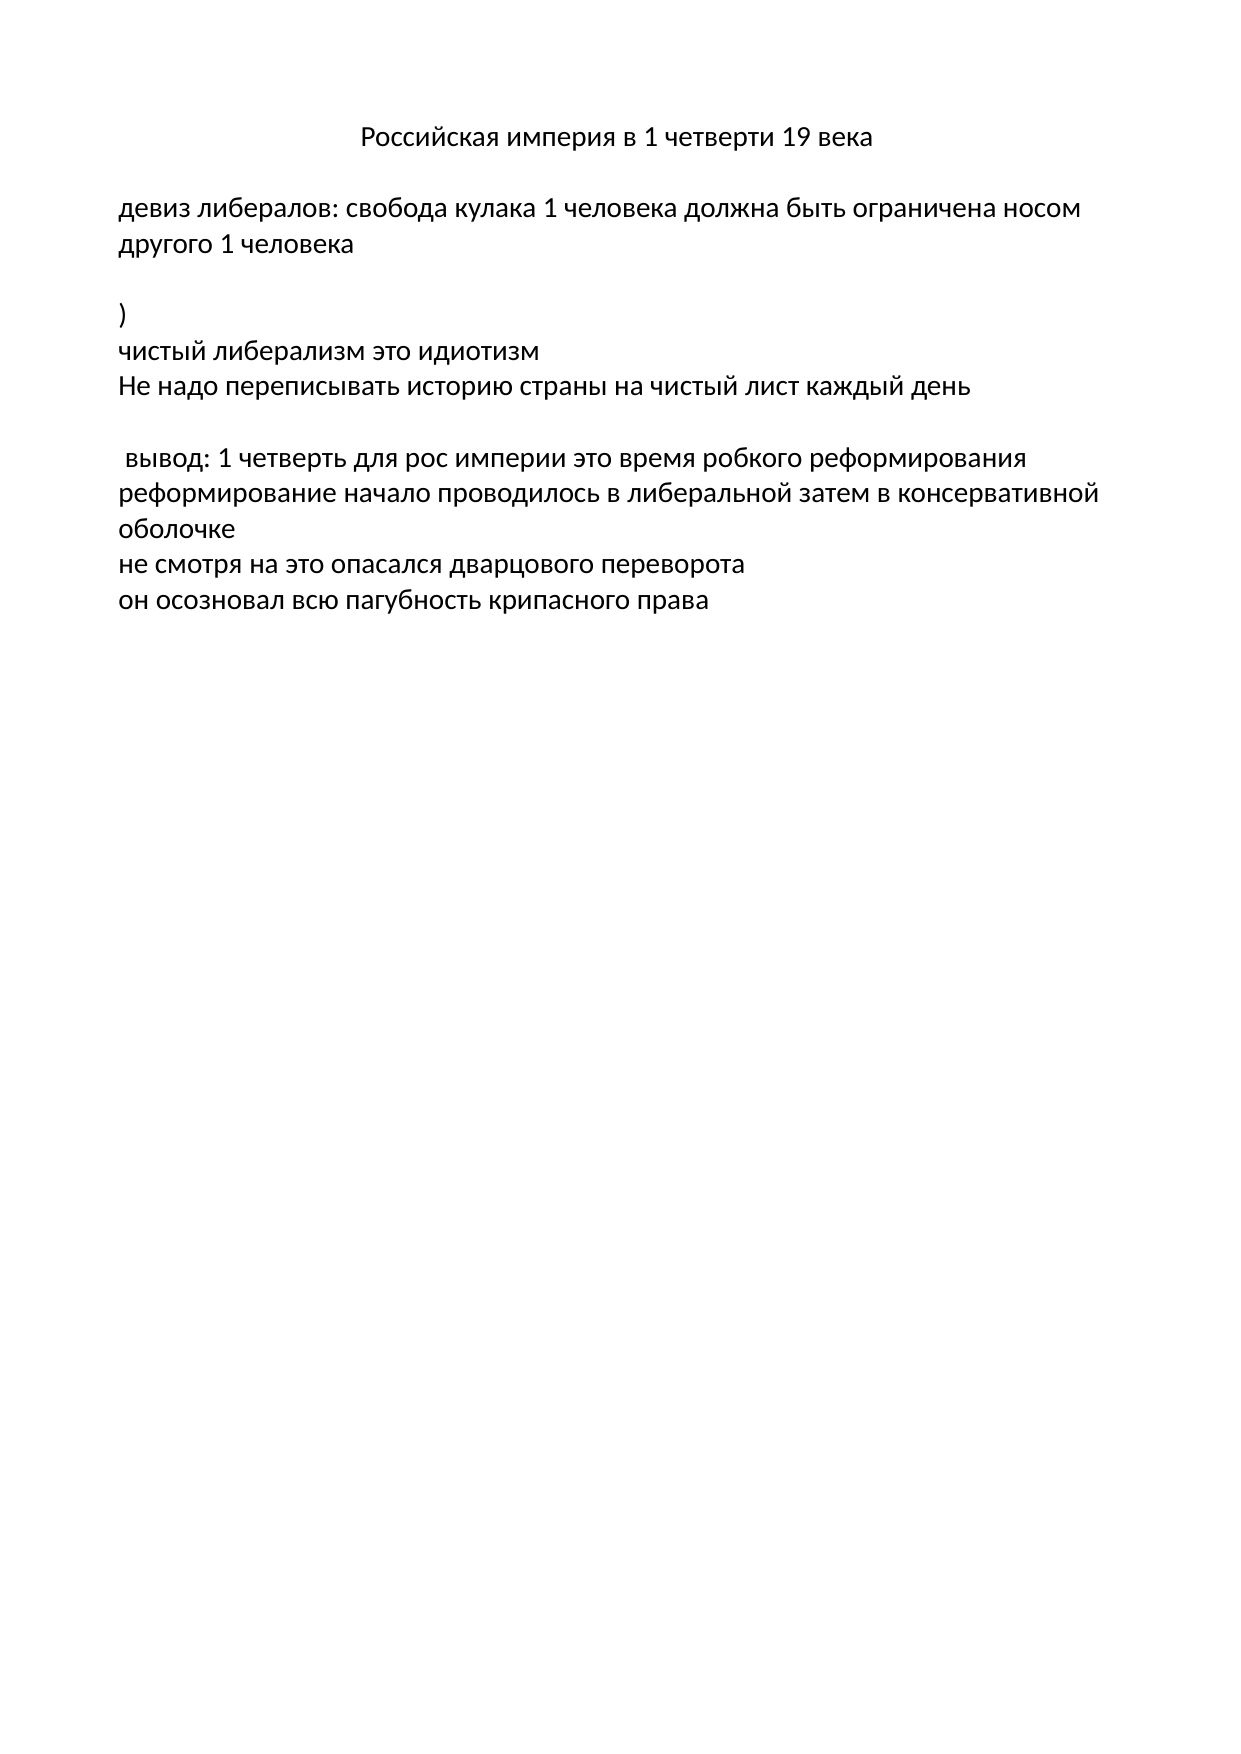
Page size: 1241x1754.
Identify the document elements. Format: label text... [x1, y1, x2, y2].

text ) [118, 296, 1122, 332]
text он осозновал всю пагубность крипасного права [118, 581, 1122, 617]
text не смотря на это опасался дварцового переворота [118, 546, 1122, 581]
text чистый либерализм это идиотизм [118, 332, 1122, 367]
text вывод: 1 четверть для рос империи это время робкого реформирования [118, 439, 1122, 474]
text реформирование начало проводилось в либеральной затем в консервативной оболочке [118, 474, 1122, 546]
text Российская империя в 1 четверти 19 века [118, 118, 1122, 154]
text Не надо переписывать историю страны на чистый лист каждый день [118, 367, 1122, 403]
text девиз либералов: свобода кулака 1 человека должна быть ограничена носом другого 1 человека [118, 189, 1122, 261]
